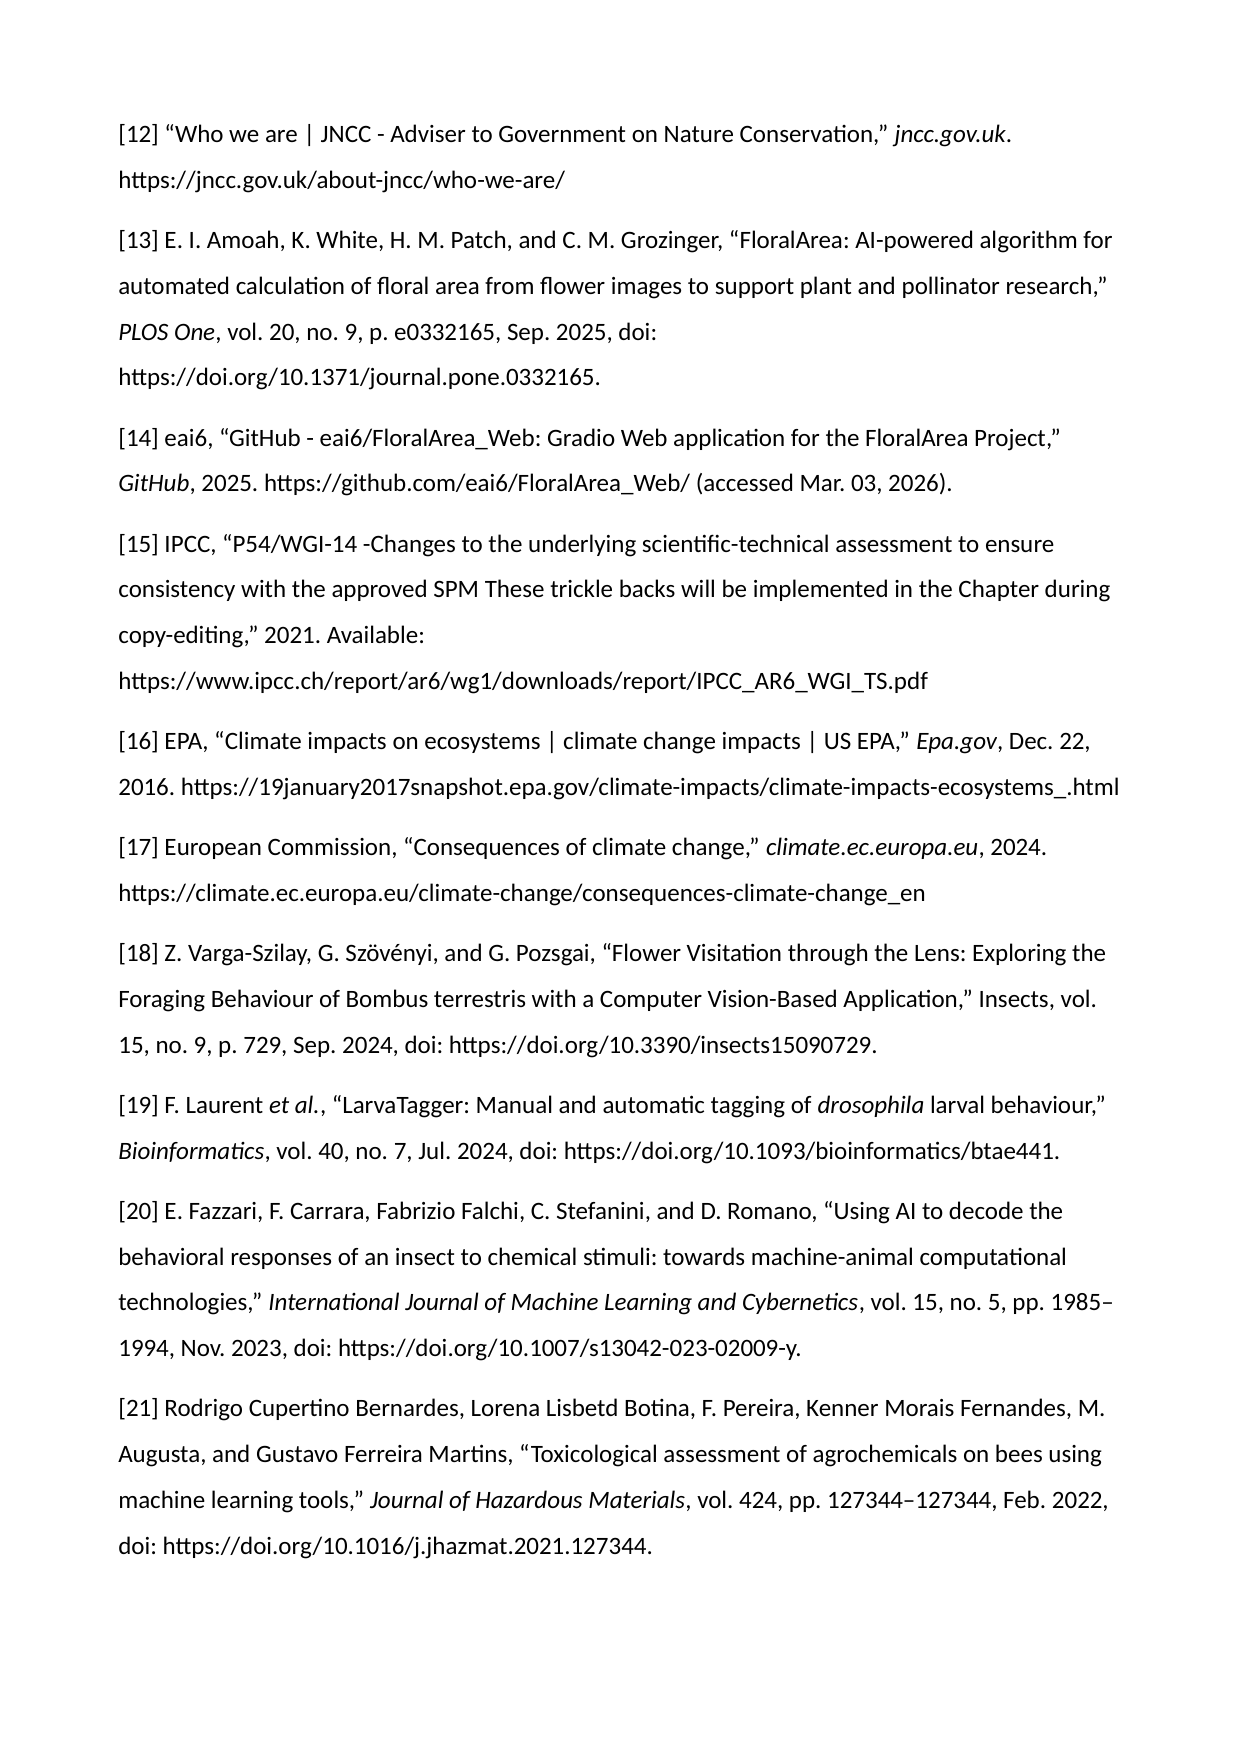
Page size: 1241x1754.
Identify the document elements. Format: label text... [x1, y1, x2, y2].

text ‌[18] Z. Varga-Szilay, G. Szövényi, and G. Pozsgai, “Flower Visitation through the Lens: Exploring the Foraging Behaviour of Bombus terrestris with a Computer Vision-Based Application,” Insects, vol. 15, no. 9, p. 729, Sep. 2024, doi: https://doi.org/10.3390/insects15090729. [118, 937, 1122, 1059]
text [20] E. Fazzari, F. Carrara, Fabrizio Falchi, C. Stefanini, and D. Romano, “Using AI to decode the behavioral responses of an insect to chemical stimuli: towards machine-animal computational technologies,” International Journal of Machine Learning and Cybernetics, vol. 15, no. 5, pp. 1985–1994, Nov. 2023, doi: https://doi.org/10.1007/s13042-023-02009-y. [118, 1195, 1122, 1363]
text ‌[16] EPA, “Climate impacts on ecosystems | climate change impacts | US EPA,” Epa.gov, Dec. 22, 2016. https://19january2017snapshot.epa.gov/climate-impacts/climate-impacts-ecosystems_.html [118, 725, 1122, 801]
text ‌[14] eai6, “GitHub - eai6/FloralArea_Web: Gradio Web application for the FloralArea Project,” GitHub, 2025. https://github.com/eai6/FloralArea_Web/ (accessed Mar. 03, 2026). [118, 422, 1122, 498]
text [12] “Who we are | JNCC - Adviser to Government on Nature Conservation,” jncc.gov.uk. https://jncc.gov.uk/about-jncc/who-we-are/ [118, 118, 1122, 194]
text ‌[21] Rodrigo Cupertino Bernardes, Lorena Lisbetd Botina, F. Pereira, Kenner Morais Fernandes, M. Augusta, and Gustavo Ferreira Martins, “Toxicological assessment of agrochemicals on bees using machine learning tools,” Journal of Hazardous Materials, vol. 424, pp. 127344–127344, Feb. 2022, doi: https://doi.org/10.1016/j.jhazmat.2021.127344. [118, 1393, 1122, 1560]
text [17] European Commission, “Consequences of climate change,” climate.ec.europa.eu, 2024. https://climate.ec.europa.eu/climate-change/consequences-climate-change_en [118, 831, 1122, 907]
text ‌[15] IPCC, “P54/WGI-14 -Changes to the underlying scientific-technical assessment to ensure consistency with the approved SPM These trickle backs will be implemented in the Chapter during copy-editing,” 2021. Available: https://www.ipcc.ch/report/ar6/wg1/downloads/report/IPCC_AR6_WGI_TS.pdf [118, 528, 1122, 695]
text [19] F. Laurent et al., “LarvaTagger: Manual and automatic tagging of drosophila larval behaviour,” Bioinformatics, vol. 40, no. 7, Jul. 2024, doi: https://doi.org/10.1093/bioinformatics/btae441. [118, 1089, 1122, 1165]
text [13] E. I. Amoah, K. White, H. M. Patch, and C. M. Grozinger, “FloralArea: AI-powered algorithm for automated calculation of floral area from flower images to support plant and pollinator research,” PLOS One, vol. 20, no. 9, p. e0332165, Sep. 2025, doi: https://doi.org/10.1371/journal.pone.0332165. [118, 224, 1122, 392]
